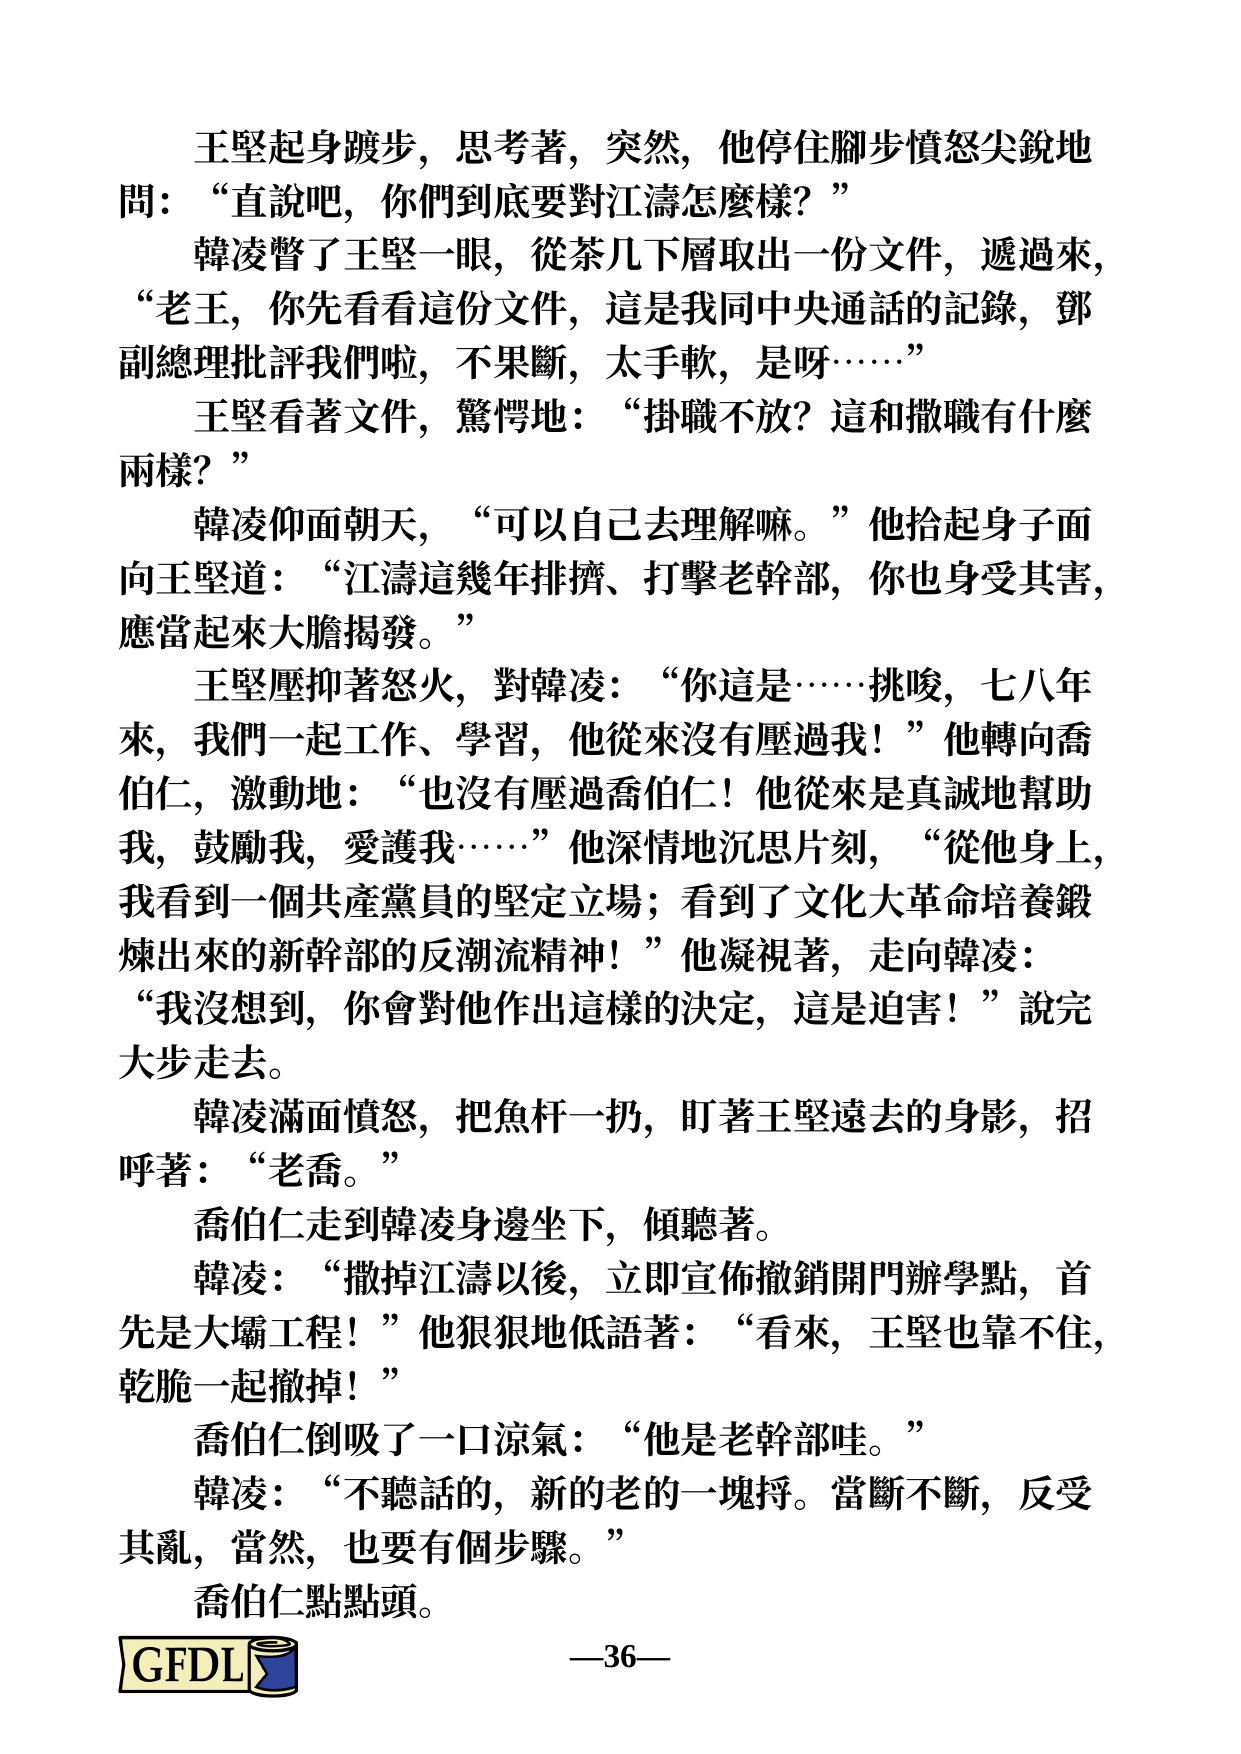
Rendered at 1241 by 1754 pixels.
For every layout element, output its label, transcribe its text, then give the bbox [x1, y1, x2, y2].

text 喬伯仁點點頭。 [118, 1572, 1122, 1626]
text 韓凌仰面朝天，“可以自己去理解嘛。”他拾起身子面向王堅道：“江濤這幾年排擠、打擊老幹部，你也身受其害，應當起來大膽揭發。” [118, 495, 1122, 657]
text 韓凌：“不聽話的，新的老的一塊捋。當斷不斷，反受其亂，當然，也要有個步驟。” [118, 1464, 1122, 1572]
text 喬伯仁倒吸了一口涼氣：“他是老幹部哇。” [118, 1411, 1122, 1464]
text 王堅看著文件，驚愕地：“掛職不放？這和撒職有什麼兩樣？” [118, 387, 1122, 495]
text 韓凌滿面憤怒，把魚杆一扔，盯著王堅遠去的身影，招呼著：“老喬。” [118, 1087, 1122, 1195]
text 王堅起身踱步，思考著，突然，他停住腳步憤怒尖銳地問：“直說吧，你們到底要對江濤怎麼樣？” [118, 118, 1122, 226]
text 王堅壓抑著怒火，對韓凌：“你這是……挑唆，七八年來，我們一起工作、學習，他從來沒有壓過我！”他轉向喬伯仁，激動地：“也沒有壓過喬伯仁！他從來是真誠地幫助我，鼓勵我，愛護我……”他深情地沉思片刻，“從他身上，我看到一個共產黨員的堅定立場；看到了文化大革命培養鍛煉出來的新幹部的反潮流精神！”他凝視著，走向韓凌：“我沒想到，你會對他作出這樣的決定，這是迫害！”說完大步走去。 [118, 657, 1122, 1087]
text 韓凌瞥了王堅一眼，從茶几下層取出一份文件，遞過來，“老王，你先看看這份文件，這是我同中央通話的記錄，鄧副總理批評我們啦，不果斷，太手軟，是呀……” [118, 226, 1122, 387]
text 韓凌：“撒掉江濤以後，立即宣佈撤銷開門辦學點，首先是大壩工程！”他狠狠地低語著：“看來，王堅也靠不住，乾脆一起撤掉！” [118, 1249, 1122, 1411]
text 喬伯仁走到韓凌身邊坐下，傾聽著。 [118, 1195, 1122, 1249]
picture [117, 1635, 299, 1698]
